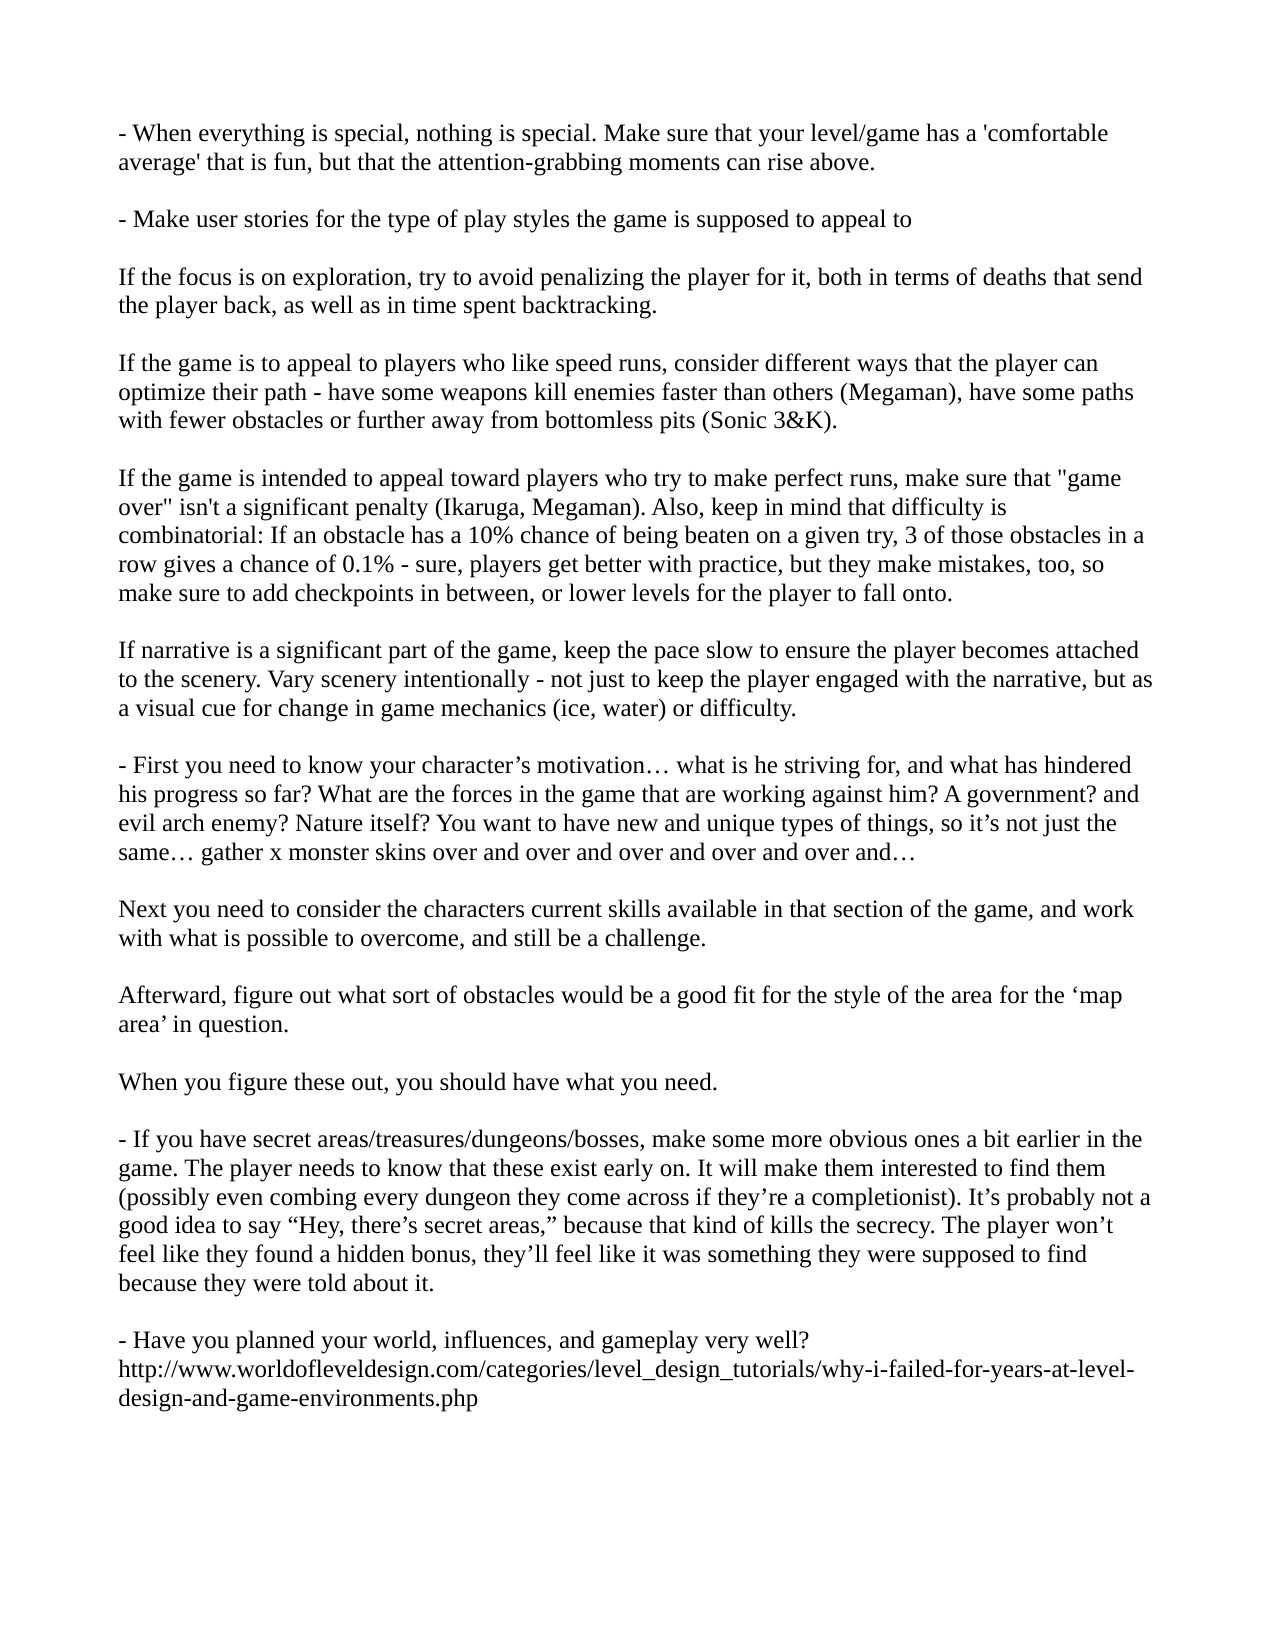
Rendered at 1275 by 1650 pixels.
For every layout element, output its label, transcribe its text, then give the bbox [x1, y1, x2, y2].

text If the game is to appeal to players who like speed runs, consider different ways that the player can optimize their path - have some weapons kill enemies faster than others (Megaman), have some paths with fewer obstacles or further away from bottomless pits (Sonic 3&K). [118, 348, 1157, 434]
text - Have you planned your world, influences, and gameplay very well? http://www.worldofleveldesign.com/categories/level_design_tutorials/why-i-failed-for-years-at-level-design-and-game-environments.php [118, 1326, 1157, 1412]
text Afterward, figure out what sort of obstacles would be a good fit for the style of the area for the ‘map area’ in question. [118, 981, 1157, 1038]
text - If you have secret areas/treasures/dungeons/bosses, make some more obvious ones a bit earlier in the game. The player needs to know that these exist early on. It will make them interested to find them (possibly even combing every dungeon they come across if they’re a completionist). It’s probably not a good idea to say “Hey, there’s secret areas,” because that kind of kills the secrecy. The player won’t feel like they found a hidden bonus, they’ll feel like it was something they were supposed to find because they were told about it. [118, 1124, 1157, 1297]
text - When everything is special, nothing is special. Make sure that your level/game has a 'comfortable average' that is fun, but that the attention-grabbing moments can rise above. [118, 118, 1157, 176]
text - Make user stories for the type of play styles the game is supposed to appeal to [118, 204, 1157, 233]
text Next you need to consider the characters current skills available in that section of the game, and work with what is possible to overcome, and still be a challenge. [118, 894, 1157, 952]
text If the focus is on exploration, try to avoid penalizing the player for it, both in terms of deaths that send the player back, as well as in time spent backtracking. [118, 262, 1157, 319]
text If narrative is a significant part of the game, keep the pace slow to ensure the player becomes attached to the scenery. Vary scenery intentionally - not just to keep the player engaged with the narrative, but as a visual cue for change in game mechanics (ice, water) or difficulty. [118, 636, 1157, 722]
text - First you need to know your character’s motivation… what is he striving for, and what has hindered his progress so far? What are the forces in the game that are working against him? A government? and evil arch enemy? Nature itself? You want to have new and unique types of things, so it’s not just the same… gather x monster skins over and over and over and over and over and… [118, 751, 1157, 866]
text When you figure these out, you should have what you need. [118, 1067, 1157, 1096]
text If the game is intended to appeal toward players who try to make perfect runs, make sure that "game over" isn't a significant penalty (Ikaruga, Megaman). Also, keep in mind that difficulty is combinatorial: If an obstacle has a 10% chance of being beaten on a given try, 3 of those obstacles in a row gives a chance of 0.1% - sure, players get better with practice, but they make mistakes, too, so make sure to add checkpoints in between, or lower levels for the player to fall onto. [118, 463, 1157, 607]
